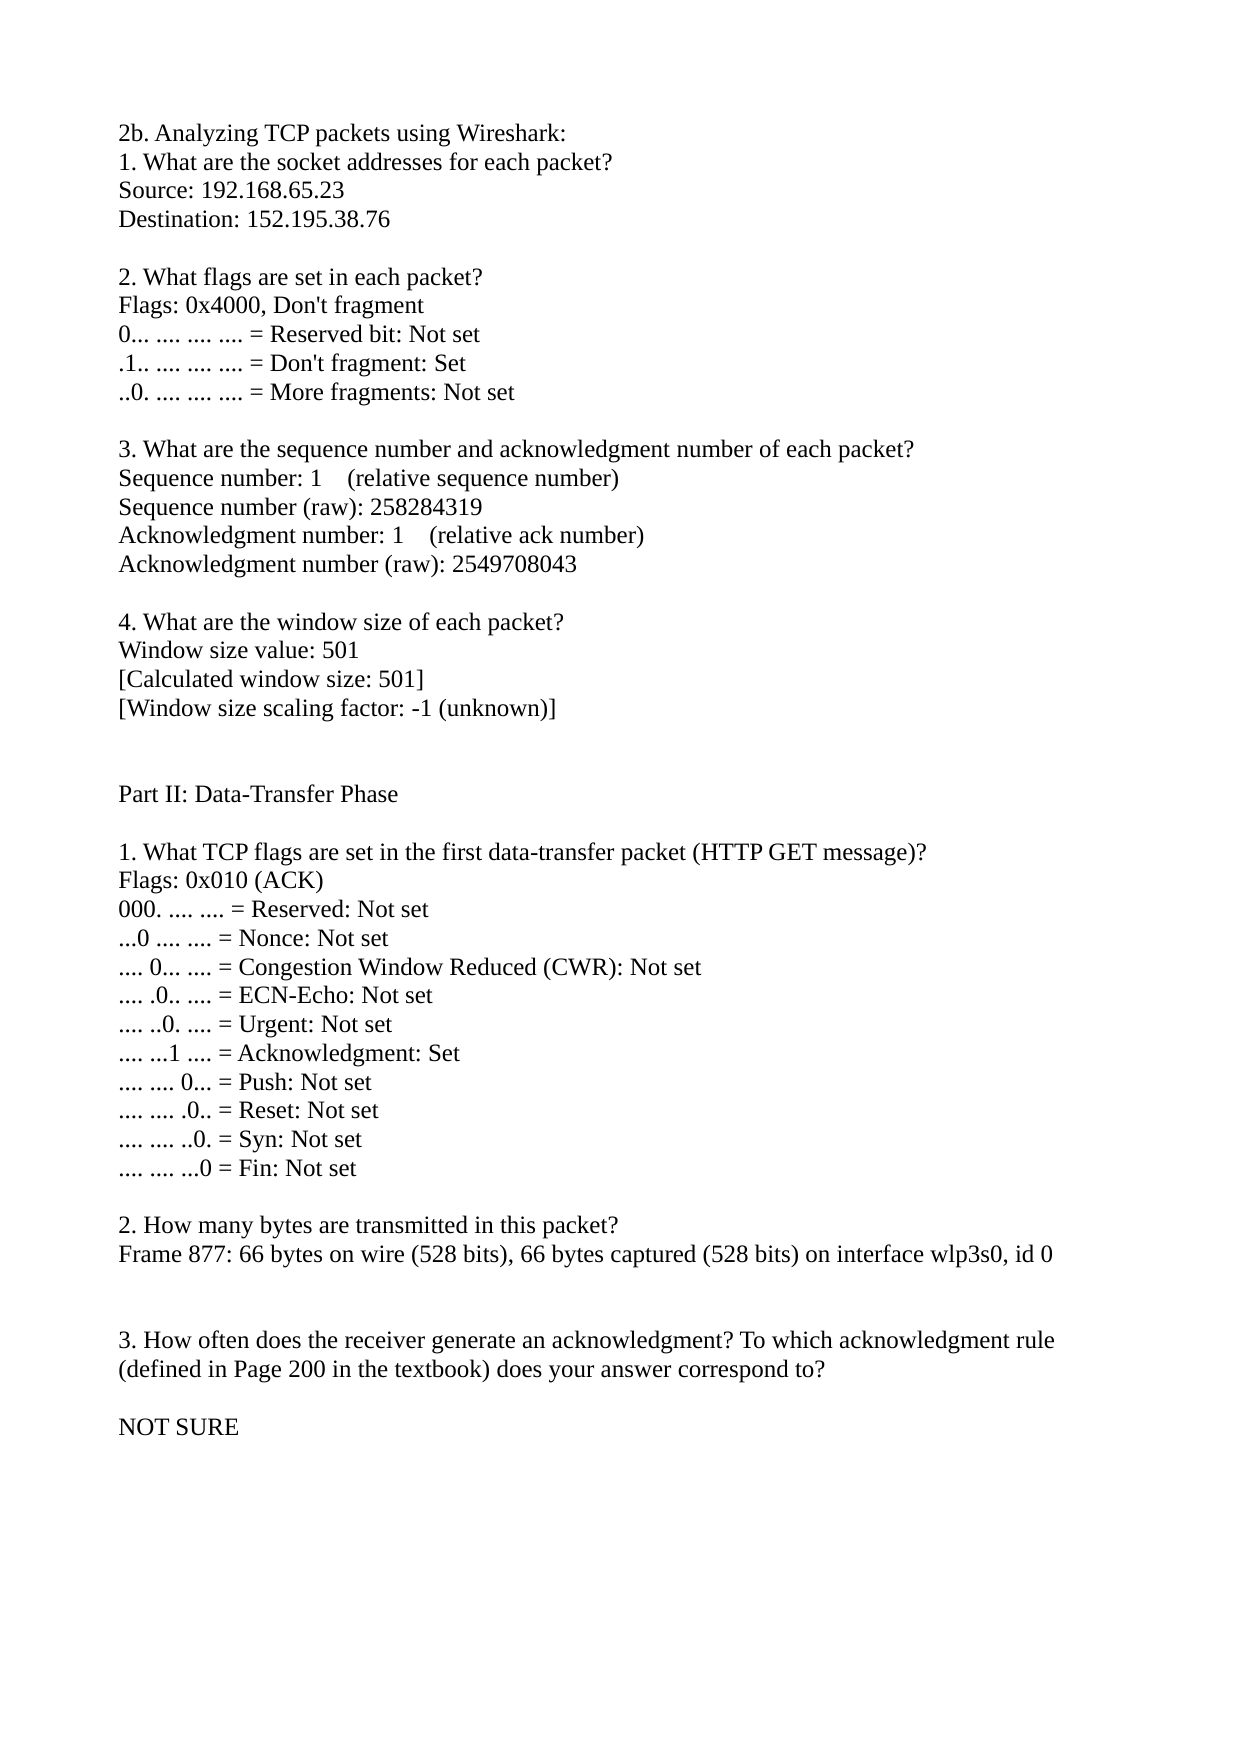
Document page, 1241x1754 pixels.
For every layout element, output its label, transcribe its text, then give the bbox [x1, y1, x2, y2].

text .... .... ..0. = Syn: Not set [118, 1124, 1122, 1153]
text Source: 192.168.65.23 [118, 176, 1122, 204]
text 1. What TCP flags are set in the first data-transfer packet (HTTP GET message)? [118, 837, 1122, 866]
text 2. How many bytes are transmitted in this packet? [118, 1211, 1122, 1239]
text NOT SURE [118, 1412, 1122, 1441]
text .1.. .... .... .... = Don't fragment: Set [118, 348, 1122, 377]
text .... .0.. .... = ECN-Echo: Not set [118, 981, 1122, 1009]
text Flags: 0x010 (ACK) [118, 866, 1122, 894]
text .... .... .0.. = Reset: Not set [118, 1096, 1122, 1124]
text .... ..0. .... = Urgent: Not set [118, 1009, 1122, 1038]
text [Window size scaling factor: -1 (unknown)] [118, 693, 1122, 722]
text Window size value: 501 [118, 636, 1122, 664]
text Flags: 0x4000, Don't fragment [118, 291, 1122, 319]
text Sequence number (raw): 258284319 [118, 492, 1122, 521]
text [Calculated window size: 501] [118, 664, 1122, 693]
text 3. How often does the receiver generate an acknowledgment? To which acknowledgment rule [118, 1326, 1122, 1354]
text .... .... ...0 = Fin: Not set [118, 1153, 1122, 1182]
text Part II: Data-Transfer Phase [118, 779, 1122, 808]
text 1. What are the socket addresses for each packet? [118, 147, 1122, 176]
text .... .... 0... = Push: Not set [118, 1067, 1122, 1096]
text Sequence number: 1 (relative sequence number) [118, 463, 1122, 492]
text Acknowledgment number (raw): 2549708043 [118, 549, 1122, 578]
text 000. .... .... = Reserved: Not set [118, 894, 1122, 923]
text Frame 877: 66 bytes on wire (528 bits), 66 bytes captured (528 bits) on interface wlp3s0, id 0 [118, 1239, 1122, 1268]
text ...0 .... .... = Nonce: Not set [118, 923, 1122, 952]
text 2b. Analyzing TCP packets using Wireshark: [118, 118, 1122, 147]
text ..0. .... .... .... = More fragments: Not set [118, 377, 1122, 406]
text .... 0... .... = Congestion Window Reduced (CWR): Not set [118, 952, 1122, 981]
text 0... .... .... .... = Reserved bit: Not set [118, 319, 1122, 348]
text 4. What are the window size of each packet? [118, 607, 1122, 636]
text .... ...1 .... = Acknowledgment: Set [118, 1038, 1122, 1067]
text Destination: 152.195.38.76 [118, 204, 1122, 233]
text (defined in Page 200 in the textbook) does your answer correspond to? [118, 1354, 1122, 1383]
text Acknowledgment number: 1 (relative ack number) [118, 521, 1122, 549]
text 2. What flags are set in each packet? [118, 262, 1122, 291]
text 3. What are the sequence number and acknowledgment number of each packet? [118, 434, 1122, 463]
